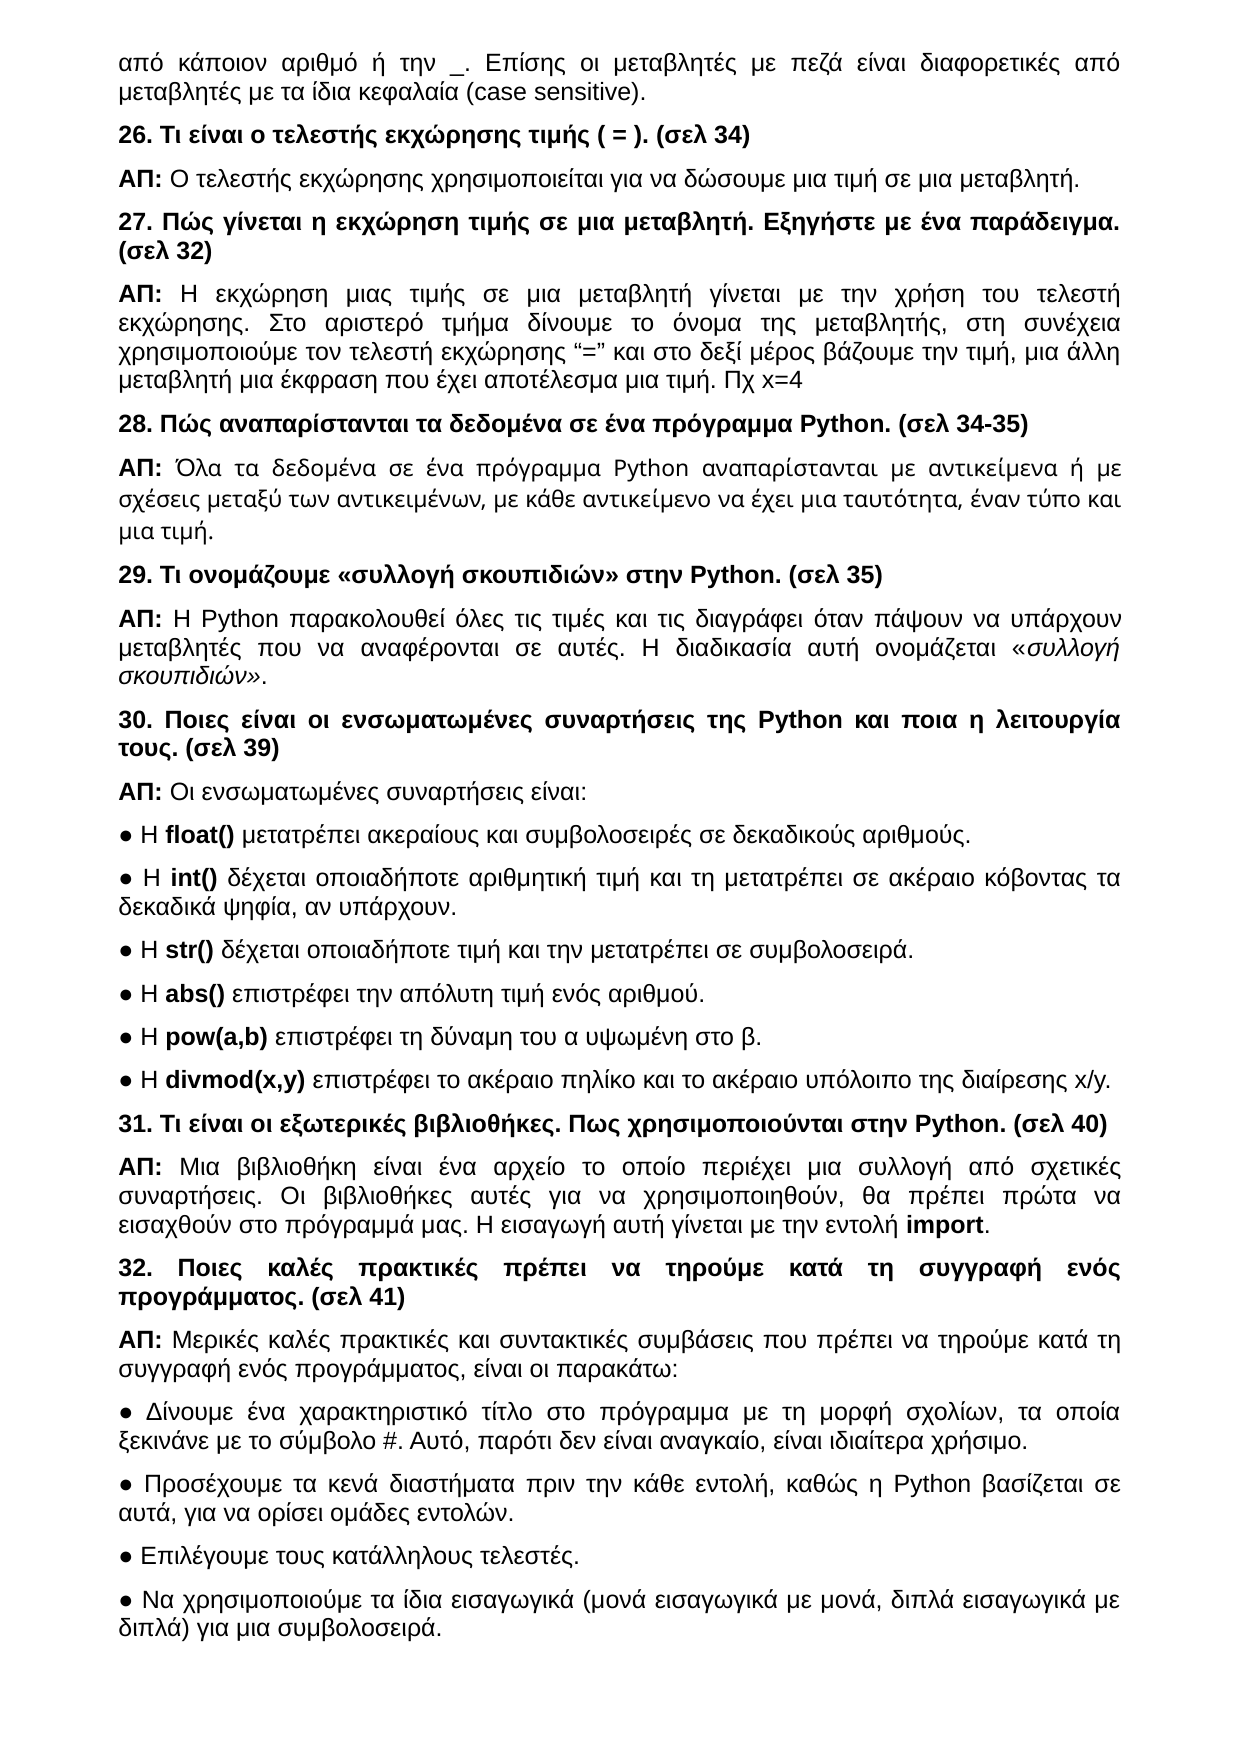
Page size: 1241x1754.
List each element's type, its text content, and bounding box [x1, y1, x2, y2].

text ΑΠ: Ο τελεστής εκχώρησης χρησιμοποιείται για να δώσουμε μια τιμή σε μια μεταβλητή. [118, 164, 1122, 193]
text ● H divmod(x,y) επιστρέφει το ακέραιο πηλίκο και το ακέραιο υπόλοιπο της διαίρεσης x/y. [118, 1066, 1122, 1094]
text ● Η pow(a,b) επιστρέφει τη δύναμη του α υψωμένη στο β. [118, 1022, 1122, 1051]
text ΑΠ: Όλα τα δεδομένα σε ένα πρόγραμμα Python αναπαρίστανται με αντικείμενα ή με σχέσεις μεταξύ των αντικειμένων, με κάθε αντικείμενο να έχει μια ταυτότητα, έναν τύπο και μια τιμή. [118, 452, 1122, 546]
text ΑΠ: Μερικές καλές πρακτικές και συντακτικές συμβάσεις που πρέπει να τηρούμε κατά τη συγγραφή ενός προγράμματος, είναι οι παρακάτω: [118, 1325, 1122, 1383]
text 32. Ποιες καλές πρακτικές πρέπει να τηρούμε κατά τη συγγραφή ενός προγράμματος. (σελ 41) [118, 1253, 1122, 1311]
text ● Να χρησιμοποιούμε τα ίδια εισαγωγικά (μονά εισαγωγικά με μονά, διπλά εισαγωγικά με διπλά) για μια συμβολοσειρά. [118, 1585, 1122, 1642]
text 28. Πώς αναπαρίστανται τα δεδομένα σε ένα πρόγραμμα Python. (σελ 34-35) [118, 409, 1122, 438]
text 26. Τι είναι ο τελεστής εκχώρησης τιμής ( = ). (σελ 34) [118, 121, 1122, 149]
text 29. Τι ονομάζουμε «συλλογή σκουπιδιών» στην Python. (σελ 35) [118, 561, 1122, 589]
text ● Δίνουμε ένα χαρακτηριστικό τίτλο στο πρόγραμμα με τη μορφή σχολίων, τα οποία ξεκινάνε με το σύμβολο #. Αυτό, παρότι δεν είναι αναγκαίο, είναι ιδιαίτερα χρήσιμο. [118, 1397, 1122, 1455]
text ΑΠ: Η εκχώρηση μιας τιμής σε μια μεταβλητή γίνεται με την χρήση του τελεστή εκχώρησης. Στο αριστερό τμήμα δίνουμε το όνομα της μεταβλητής, στη συνέχεια χρησιμοποιούμε τον τελεστή εκχώρησης “=” και στο δεξί μέρος βάζουμε την τιμή, μια άλλη μεταβλητή μια έκφραση που έχει αποτέλεσμα μια τιμή. Πχ x=4 [118, 279, 1122, 394]
text ● Η int() δέχεται οποιαδήποτε αριθμητική τιμή και τη μετατρέπει σε ακέραιο κόβοντας τα δεκαδικά ψηφία, αν υπάρχουν. [118, 863, 1122, 921]
text ● Επιλέγουμε τους κατάλληλους τελεστές. [118, 1541, 1122, 1570]
text ● Η abs() επιστρέφει την απόλυτη τιμή ενός αριθμού. [118, 979, 1122, 1008]
text 27. Πώς γίνεται η εκχώρηση τιμής σε μια μεταβλητή. Εξηγήστε με ένα παράδειγμα. (σελ 32) [118, 207, 1122, 265]
text ● Η float() μετατρέπει ακεραίους και συμβολοσειρές σε δεκαδικούς αριθμούς. [118, 820, 1122, 849]
text ● Προσέχουμε τα κενά διαστήματα πριν την κάθε εντολή, καθώς η Python βασίζεται σε αυτά, για να ορίσει ομάδες εντολών. [118, 1469, 1122, 1527]
text ● H str() δέχεται οποιαδήποτε τιμή και την μετατρέπει σε συμβολοσειρά. [118, 936, 1122, 964]
text 30. Ποιες είναι οι ενσωματωμένες συναρτήσεις της Python και ποια η λειτουργία τους. (σελ 39) [118, 705, 1122, 762]
text από κάποιον αριθμό ή την _. Επίσης οι μεταβλητές με πεζά είναι διαφορετικές από μεταβλητές με τα ίδια κεφαλαία (case sensitive). [118, 48, 1122, 106]
text ΑΠ: Μια βιβλιοθήκη είναι ένα αρχείο το οποίο περιέχει μια συλλογή από σχετικές συναρτήσεις. Οι βιβλιοθήκες αυτές για να χρησιμοποιηθούν, θα πρέπει πρώτα να εισαχθούν στο πρόγραμμά μας. Η εισαγωγή αυτή γίνεται με την εντολή import. [118, 1152, 1122, 1238]
text 31. Τι είναι οι εξωτερικές βιβλιοθήκες. Πως χρησιμοποιούνται στην Python. (σελ 40) [118, 1109, 1122, 1138]
text ΑΠ: Οι ενσωματωμένες συναρτήσεις είναι: [118, 777, 1122, 806]
text ΑΠ: Η Python παρακολουθεί όλες τις τιμές και τις διαγράφει όταν πάψουν να υπάρχουν μεταβλητές που να αναφέρονται σε αυτές. Η διαδικασία αυτή ονομάζεται «συλλογή σκουπιδιών». [118, 604, 1122, 690]
